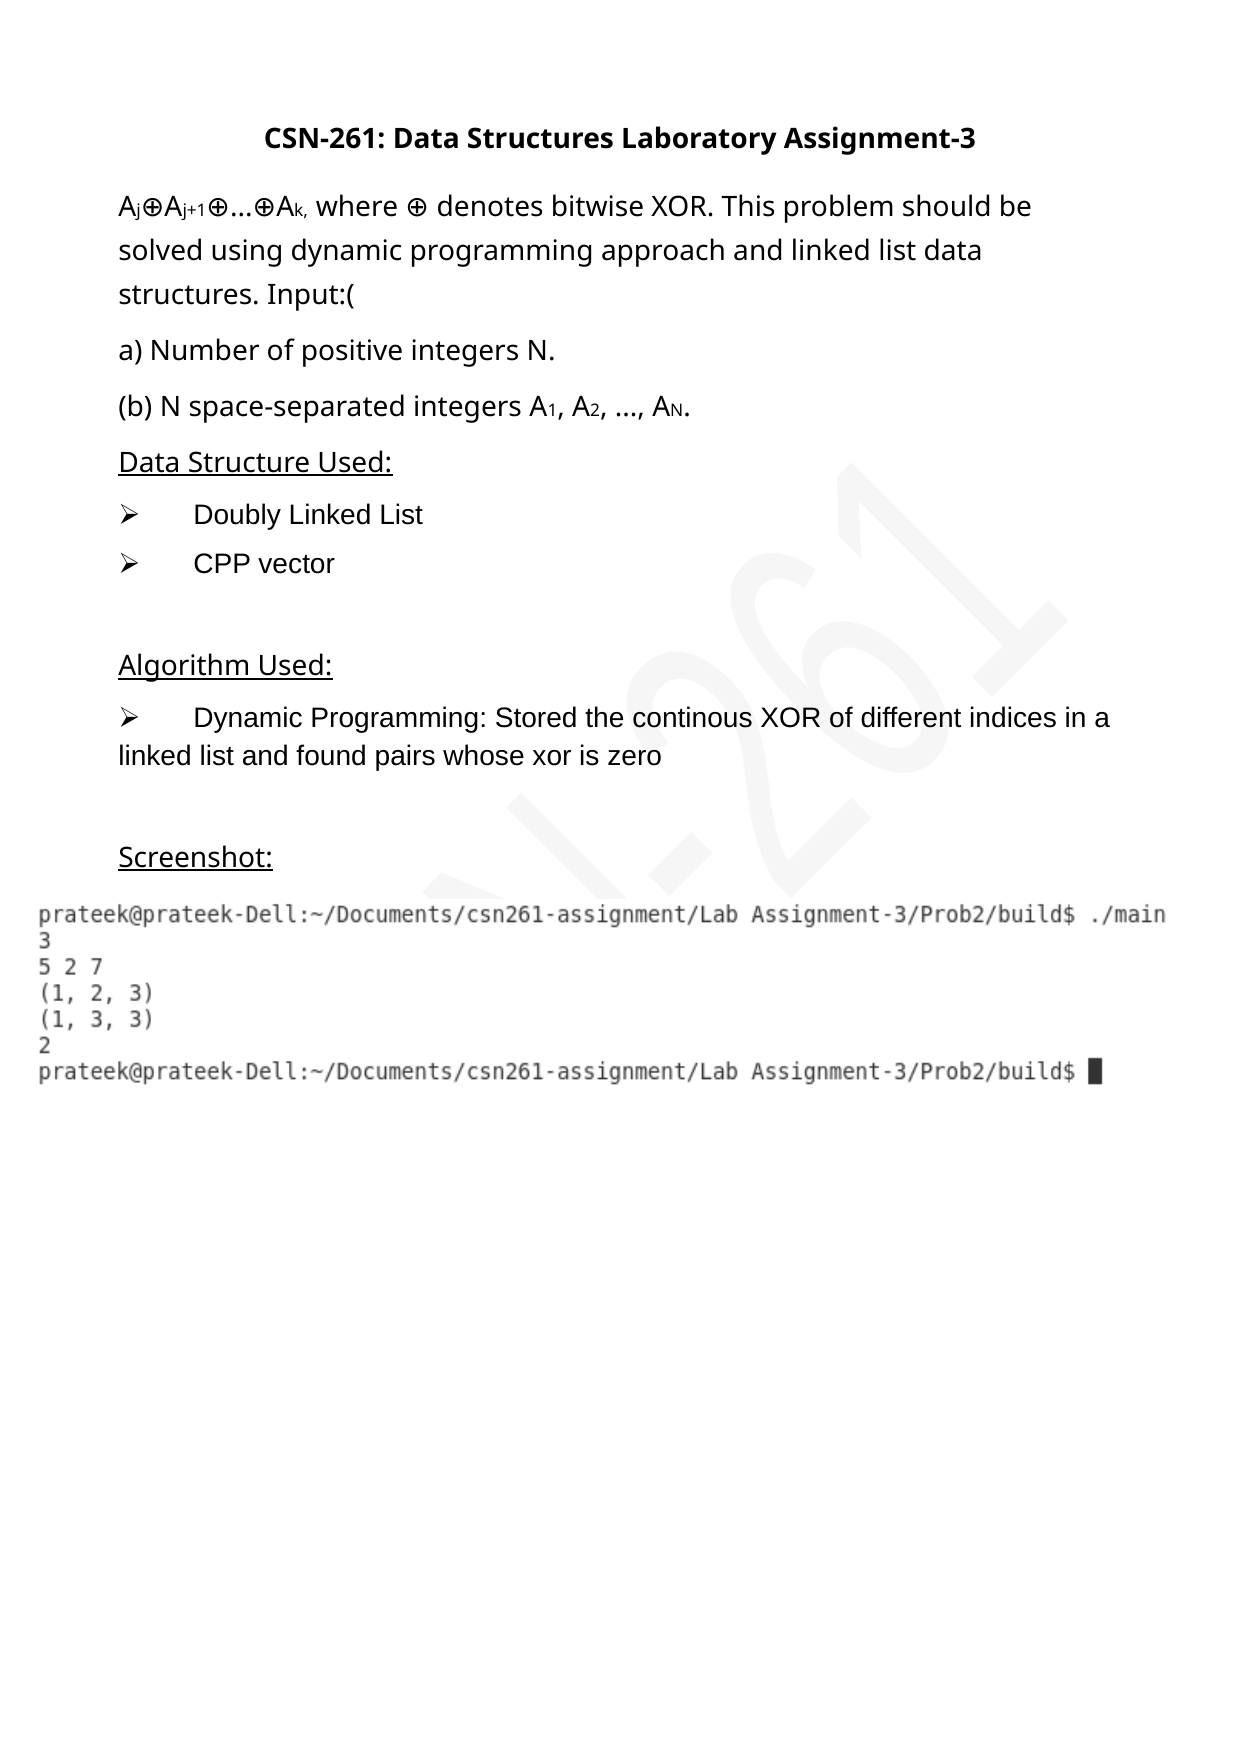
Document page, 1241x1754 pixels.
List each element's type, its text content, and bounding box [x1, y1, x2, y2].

list Doubly Linked List [118, 498, 838, 530]
list [859, 503, 886, 530]
list [937, 547, 1122, 580]
text [899, 645, 1002, 684]
text a) Number of positive integers N. [118, 330, 1122, 368]
picture [37, 899, 1207, 1559]
text Algorithm Used: [118, 645, 774, 684]
list CPP vector [118, 547, 936, 580]
text [773, 645, 806, 684]
text Screenshot: [118, 837, 572, 875]
text Aj⊕Aj+1⊕...⊕Ak, where ⊕ denotes bitwise XOR. This problem should be solved using dynamic programming approach and linked list data structures. Input:( [118, 186, 1122, 312]
text (b) N space-separated integers A1, A2, ..., AN. [118, 386, 1122, 424]
text [816, 837, 1122, 875]
list Dynamic Programming: Stored the continous XOR of different indices in a linked list and found pairs whose xor is zero [829, 701, 922, 747]
text Data Structure Used: [118, 442, 1122, 480]
text [779, 837, 810, 859]
list [888, 498, 1122, 530]
text [692, 837, 770, 875]
list Dynamic Programming: Stored the continous XOR of different indices in a linked list and found pairs whose xor is zero [118, 701, 744, 771]
text [1007, 645, 1122, 684]
list Dynamic Programming: Stored the continous XOR of different indices in a linked list and found pairs whose xor is zero [748, 701, 885, 771]
list Dynamic Programming: Stored the continous XOR of different indices in a linked list and found pairs whose xor is zero [920, 701, 1122, 771]
text [567, 837, 685, 875]
text [820, 648, 903, 684]
